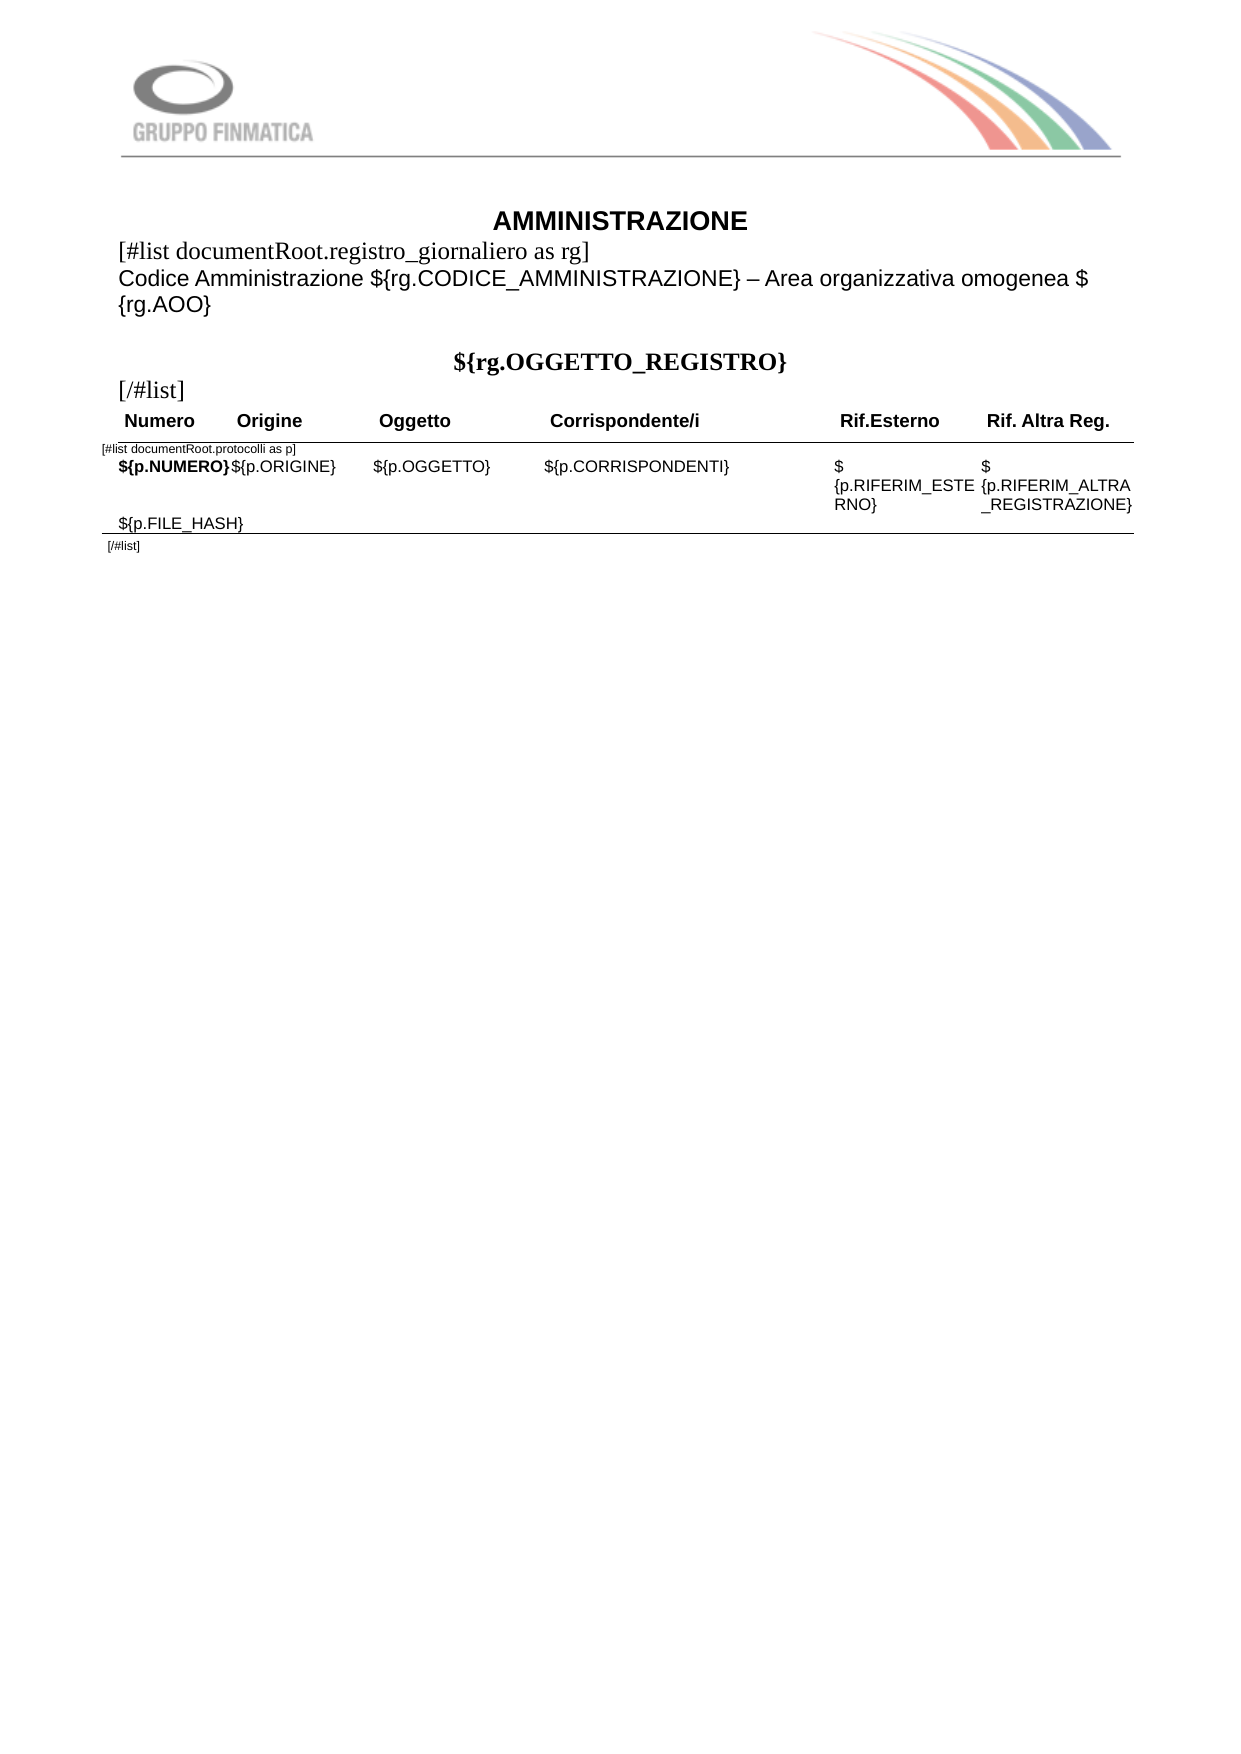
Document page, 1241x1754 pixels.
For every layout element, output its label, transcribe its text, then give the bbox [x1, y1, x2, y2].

table_header Oggetto [373, 404, 544, 442]
text AMMINISTRAZIONE [118, 205, 1122, 236]
table_header [102, 404, 118, 442]
text [/#list] [118, 375, 1122, 404]
text ${rg.OGGETTO_REGISTRO} [118, 347, 1122, 375]
text [#list documentRoot.registro_giornaliero as rg] [118, 236, 1122, 265]
table_header Numero [118, 404, 231, 442]
table_cell [/#list] [102, 534, 1134, 559]
table_header Corrispondente/i [544, 404, 834, 442]
table_cell ${p.RIFERIM_ESTERNO} [834, 456, 981, 514]
table_header Origine [231, 404, 373, 442]
table_cell ${p.CORRISPONDENTI} [544, 456, 834, 514]
table_cell [102, 456, 118, 514]
table_cell ${p.OGGETTO} [373, 456, 544, 514]
table_cell ${p.NUMERO} [118, 456, 231, 514]
text Codice Amministrazione ${rg.CODICE_AMMINISTRAZIONE} – Area organizzativa omogenea ${rg.AOO} [118, 265, 1122, 318]
table_cell [102, 514, 118, 533]
table_cell ${p.RIFERIM_ALTRA_REGISTRAZIONE} [981, 456, 1134, 514]
table_cell [#list documentRoot.protocolli as p] [102, 442, 1134, 456]
table_header Rif.Esterno [834, 404, 981, 442]
table_header Rif. Altra Reg. [981, 404, 1134, 442]
table_cell ${p.FILE_HASH} [118, 514, 1134, 533]
picture [113, 15, 1128, 165]
table_cell ${p.ORIGINE} [231, 456, 373, 514]
